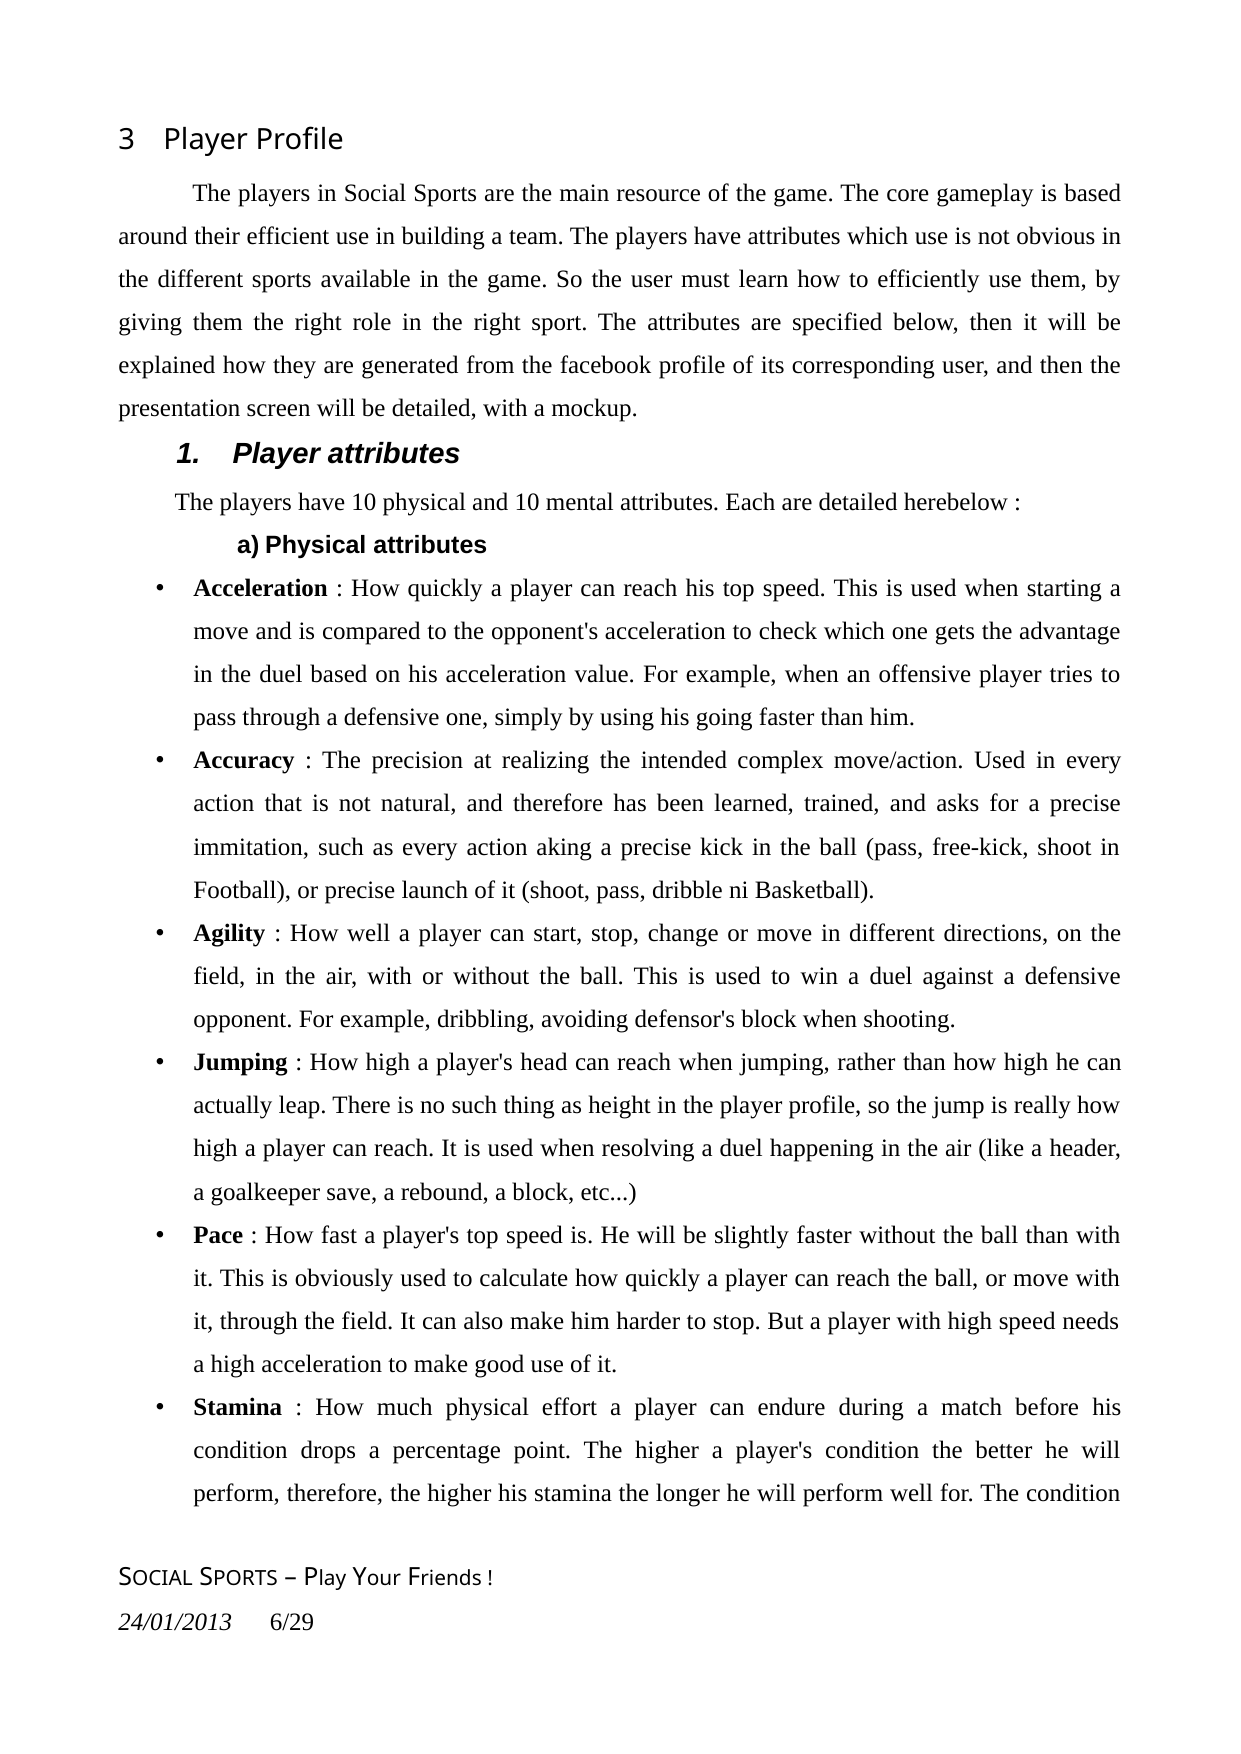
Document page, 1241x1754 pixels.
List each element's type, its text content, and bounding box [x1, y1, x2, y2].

text The players have 10 physical and 10 mental attributes. Each are detailed herebelow : [118, 487, 1122, 515]
text The players in Social Sports are the main resource of the game. The core gameplay is based around their efficient use in building a team. The players have attributes which use is not obvious in the different sports available in the game. So the user must learn how to efficiently use them, by giving them the right role in the right sport. The attributes are specified below, then it will be explained how they are generated from the facebook profile of its corresponding user, and then the presentation screen will be detailed, with a mockup. [118, 178, 1122, 422]
subtitle Physical attributes [237, 530, 1122, 558]
list Agility : How well a player can start, stop, change or move in different directions, on the field, in the air, with or without the ball. This is used to win a duel against a defensive opponent. For example, dribbling, avoiding defensor's block when shooting. [156, 918, 1122, 1033]
list Acceleration : How quickly a player can reach his top speed. This is used when starting a move and is compared to the opponent's acceleration to check which one gets the advantage in the duel based on his acceleration value. For example, when an offensive player tries to pass through a defensive one, simply by using his going faster than him. [156, 573, 1122, 731]
list Stamina : How much physical effort a player can endure during a match before his condition drops a percentage point. The higher a player's condition the better he will perform, therefore, the higher his stamina the longer he will perform well for. The condition [156, 1392, 1122, 1507]
list Accuracy : The precision at realizing the intended complex move/action. Used in every action that is not natural, and therefore has been learned, trained, and asks for a precise immitation, such as every action aking a precise kick in the ball (pass, free-kick, shoot in Football), or precise launch of it (shoot, pass, dribble ni Basketball). [156, 745, 1122, 903]
subtitle Player Profile [118, 118, 1122, 158]
subtitle Player attributes [176, 436, 1122, 470]
list Jumping : How high a player's head can reach when jumping, rather than how high he can actually leap. There is no such thing as height in the player profile, so the jump is really how high a player can reach. It is used when resolving a duel happening in the air (like a header, a goalkeeper save, a rebound, a block, etc...) [156, 1047, 1122, 1205]
list Pace : How fast a player's top speed is. He will be slightly faster without the ball than with it. This is obviously used to calculate how quickly a player can reach the ball, or move with it, through the field. It can also make him harder to stop. But a player with high speed needs a high acceleration to make good use of it. [156, 1220, 1122, 1378]
